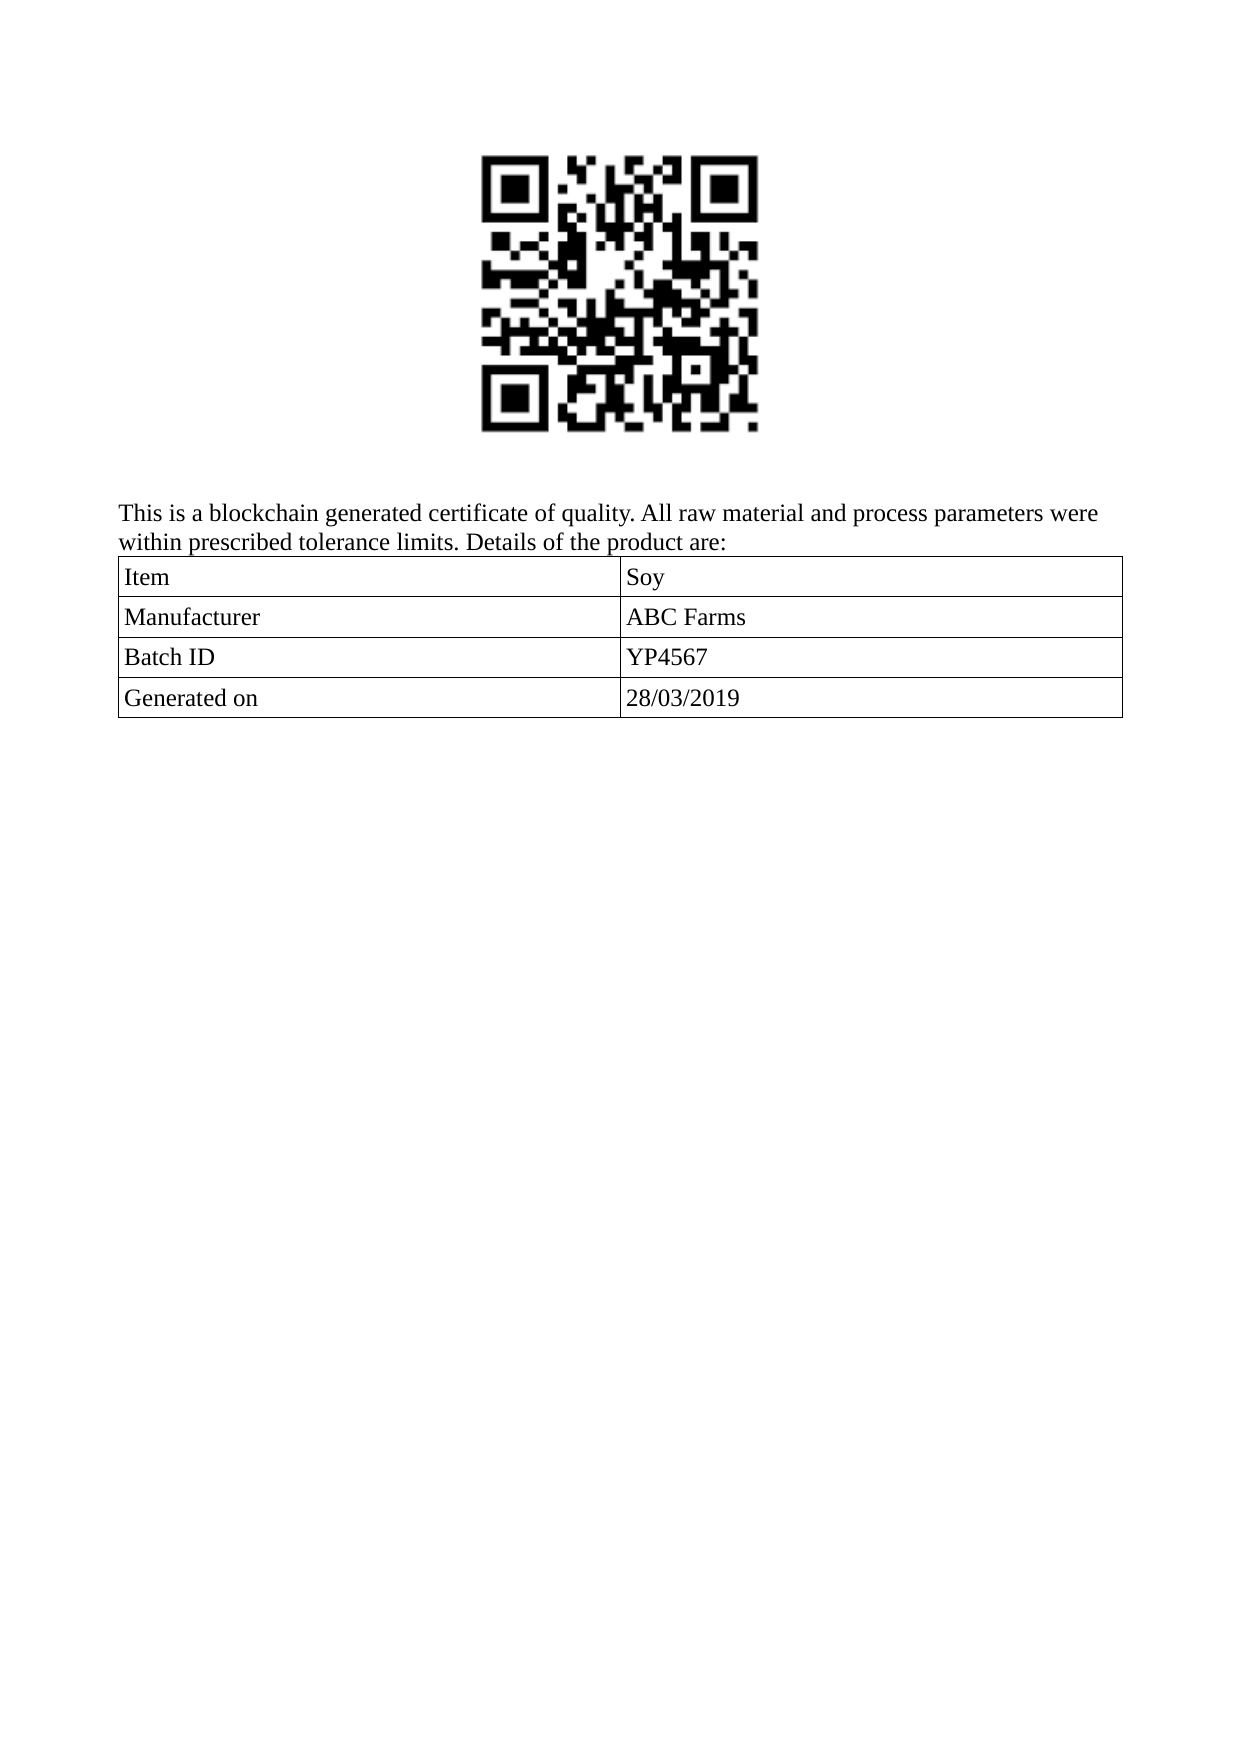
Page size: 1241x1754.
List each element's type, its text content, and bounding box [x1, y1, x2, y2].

table_cell 28/03/2019 [621, 678, 1122, 717]
table_cell Manufacturer [119, 597, 620, 637]
table_cell YP4567 [621, 638, 1122, 677]
table_cell Batch ID [119, 638, 620, 677]
table_cell Generated on [119, 678, 620, 717]
table_header Soy [621, 557, 1122, 596]
table_header Item [119, 557, 620, 596]
picture [444, 118, 796, 470]
text This is a blockchain generated certificate of quality. All raw material and process parameters were within prescribed tolerance limits. Details of the product are: [118, 498, 1122, 556]
table_cell ABC Farms [621, 597, 1122, 637]
